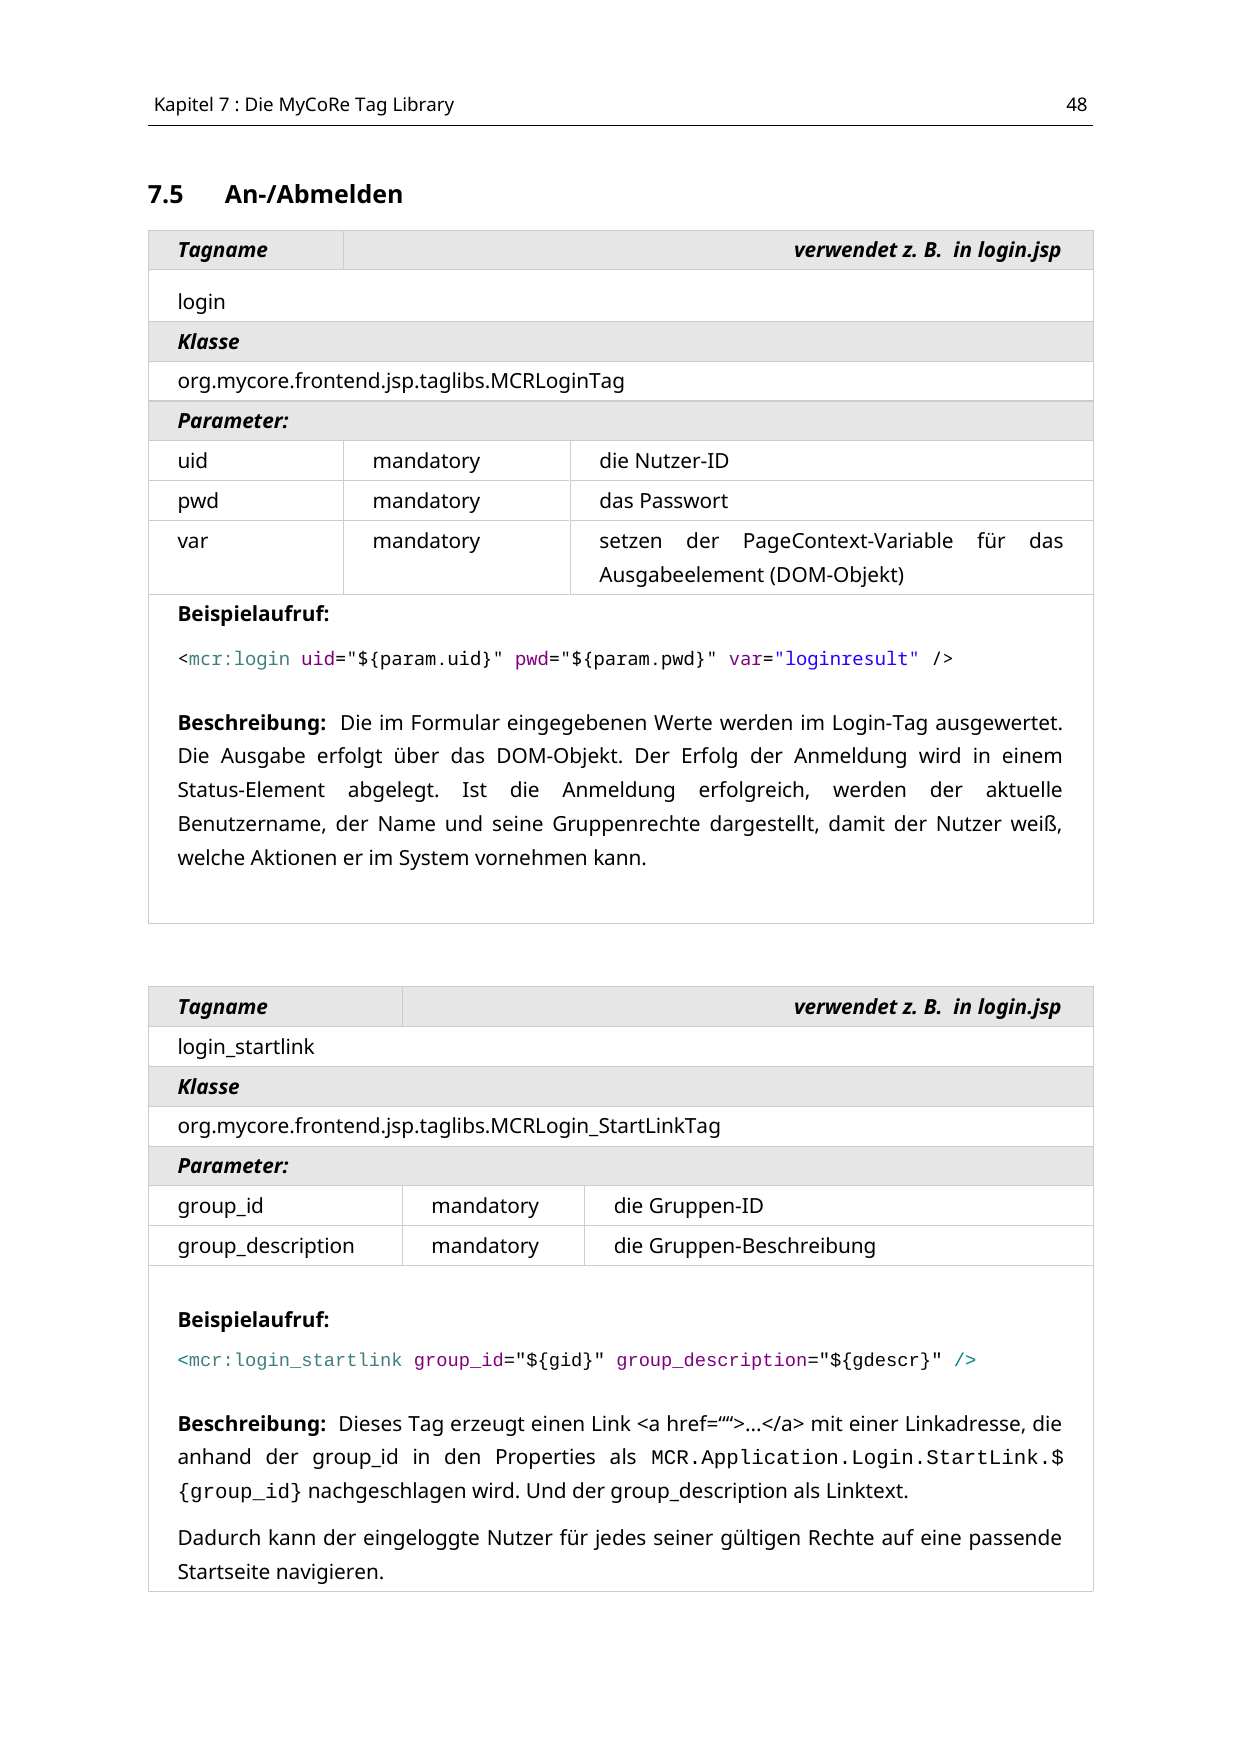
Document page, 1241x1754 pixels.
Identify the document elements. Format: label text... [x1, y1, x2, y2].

table_cell setzen der PageContext-Variable für das Ausgabeelement (DOM-Objekt) [571, 521, 1093, 594]
table_cell login_startlink [149, 1027, 1093, 1066]
table_cell mandatory [344, 481, 569, 520]
table_cell mandatory [403, 1186, 584, 1225]
table_cell org.mycore.frontend.jsp.taglibs.MCRLoginTag [149, 362, 1093, 400]
table_cell group_description [149, 1226, 402, 1265]
table_cell Klasse [149, 322, 1093, 361]
table_header verwendet z. B. in login.jsp [403, 987, 1093, 1026]
table_cell group_id [149, 1186, 402, 1225]
table_cell die Gruppen-ID [585, 1186, 1093, 1225]
table_cell Beispielaufruf: <mcr:login uid="${param.uid}" pwd="${param.pwd}" var="loginresult" /> Beschreibung: Die im Formular eingegebenen Werte werden im Login-Tag ausgewertet. Die Ausgabe erfolgt über das DOM-Objekt. Der Erfolg der Anmeldung wird in einem Status-Element abgelegt. Ist die Anmeldung erfolgreich, werden der aktuelle Benutzername, der Name und seine Gruppenrechte dargestellt, damit der Nutzer weiß, welche Aktionen er im System vornehmen kann. [149, 595, 1093, 923]
table_cell org.mycore.frontend.jsp.taglibs.MCRLogin_StartLinkTag [149, 1107, 1093, 1146]
table_cell uid [149, 441, 343, 480]
table_cell var [149, 521, 343, 594]
table_cell pwd [149, 481, 343, 520]
table_cell mandatory [403, 1226, 584, 1265]
table_cell das Passwort [571, 481, 1093, 520]
table_cell mandatory [344, 521, 569, 594]
table_cell login [149, 270, 1093, 321]
table_cell die Nutzer-ID [571, 441, 1093, 480]
table_header Tagname [149, 987, 402, 1026]
table_cell Klasse [149, 1067, 1093, 1106]
table_header Tagname [149, 231, 343, 269]
table_cell Parameter: [149, 402, 1093, 440]
table_header verwendet z. B. in login.jsp [344, 231, 1093, 269]
subtitle An-/Abmelden [148, 177, 1092, 211]
table_cell Beispielaufruf: <mcr:login_startlink group_id="${gid}" group_description="${gdescr}" /> Beschreibung: Dieses Tag erzeugt einen Link <a href=““>...</a> mit einer Linkadresse, die anhand der group_id in den Properties als MCR.Application.Login.StartLink.${group_id} nachgeschlagen wird. Und der group_description als Linktext. Dadurch kann der eingeloggte Nutzer für jedes seiner gültigen Rechte auf eine passende Startseite navigieren. [149, 1266, 1093, 1591]
table_cell mandatory [344, 441, 569, 480]
table_cell die Gruppen-Beschreibung [585, 1226, 1093, 1265]
table_cell Parameter: [149, 1147, 1093, 1185]
